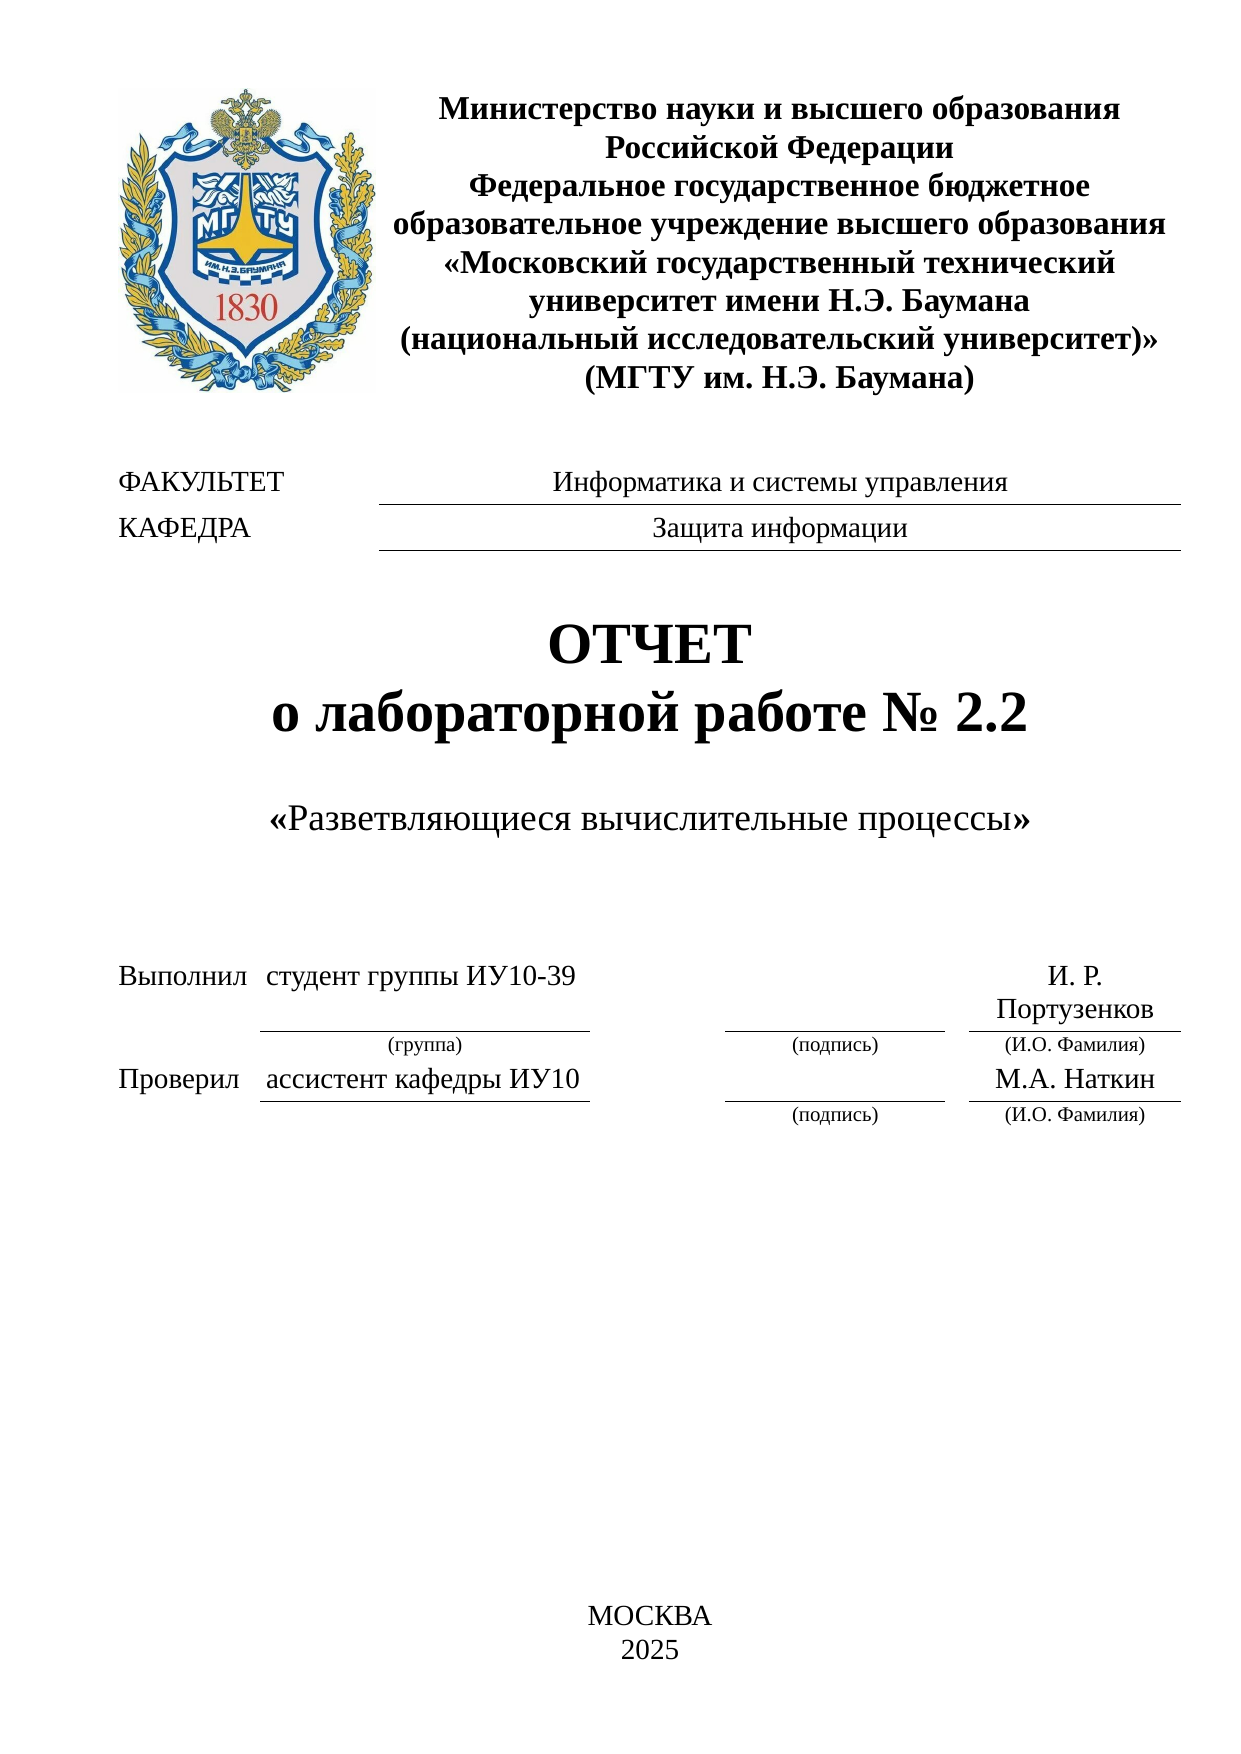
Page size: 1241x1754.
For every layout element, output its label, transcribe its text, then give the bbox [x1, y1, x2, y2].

table_cell [118, 1031, 260, 1056]
table_header [945, 952, 969, 1031]
table_cell [945, 1101, 969, 1126]
table_cell [590, 1031, 725, 1056]
table_cell КАФЕДРА [118, 504, 379, 550]
title ОТЧЕТ о лабораторной работе № 2.2 [118, 609, 1181, 743]
table_cell (группа) [260, 1032, 589, 1056]
table_header [590, 952, 725, 1031]
table_header студент группы ИУ10-39 [260, 952, 589, 1031]
table_header ФАКУЛЬТЕТ [118, 459, 379, 504]
table_cell [590, 1056, 725, 1101]
table_cell [945, 1031, 969, 1056]
table_header [725, 952, 945, 1031]
table_cell (подпись) [725, 1102, 945, 1126]
table_cell Защита информации [379, 505, 1181, 550]
table_header И. Р. Портузенков [969, 952, 1181, 1031]
table_cell [118, 1101, 260, 1126]
table_cell Проверил [118, 1056, 260, 1101]
subtitle «Разветвляющиеся вычислительные процессы» [118, 796, 1181, 839]
table_cell [590, 1101, 725, 1126]
table_cell ассистент кафедры ИУ10 [260, 1056, 589, 1101]
table_cell [945, 1056, 969, 1101]
picture [118, 88, 376, 393]
table_cell (И.О. Фамилия) [969, 1032, 1181, 1056]
table_cell (И.О. Фамилия) [969, 1102, 1181, 1126]
table_cell [260, 1102, 589, 1126]
table_header Выполнил [118, 952, 260, 1031]
table_cell [725, 1056, 945, 1101]
table_cell М.А. Наткин [969, 1056, 1181, 1101]
table_header Информатика и системы управления [379, 459, 1181, 504]
table_cell (подпись) [725, 1032, 945, 1056]
